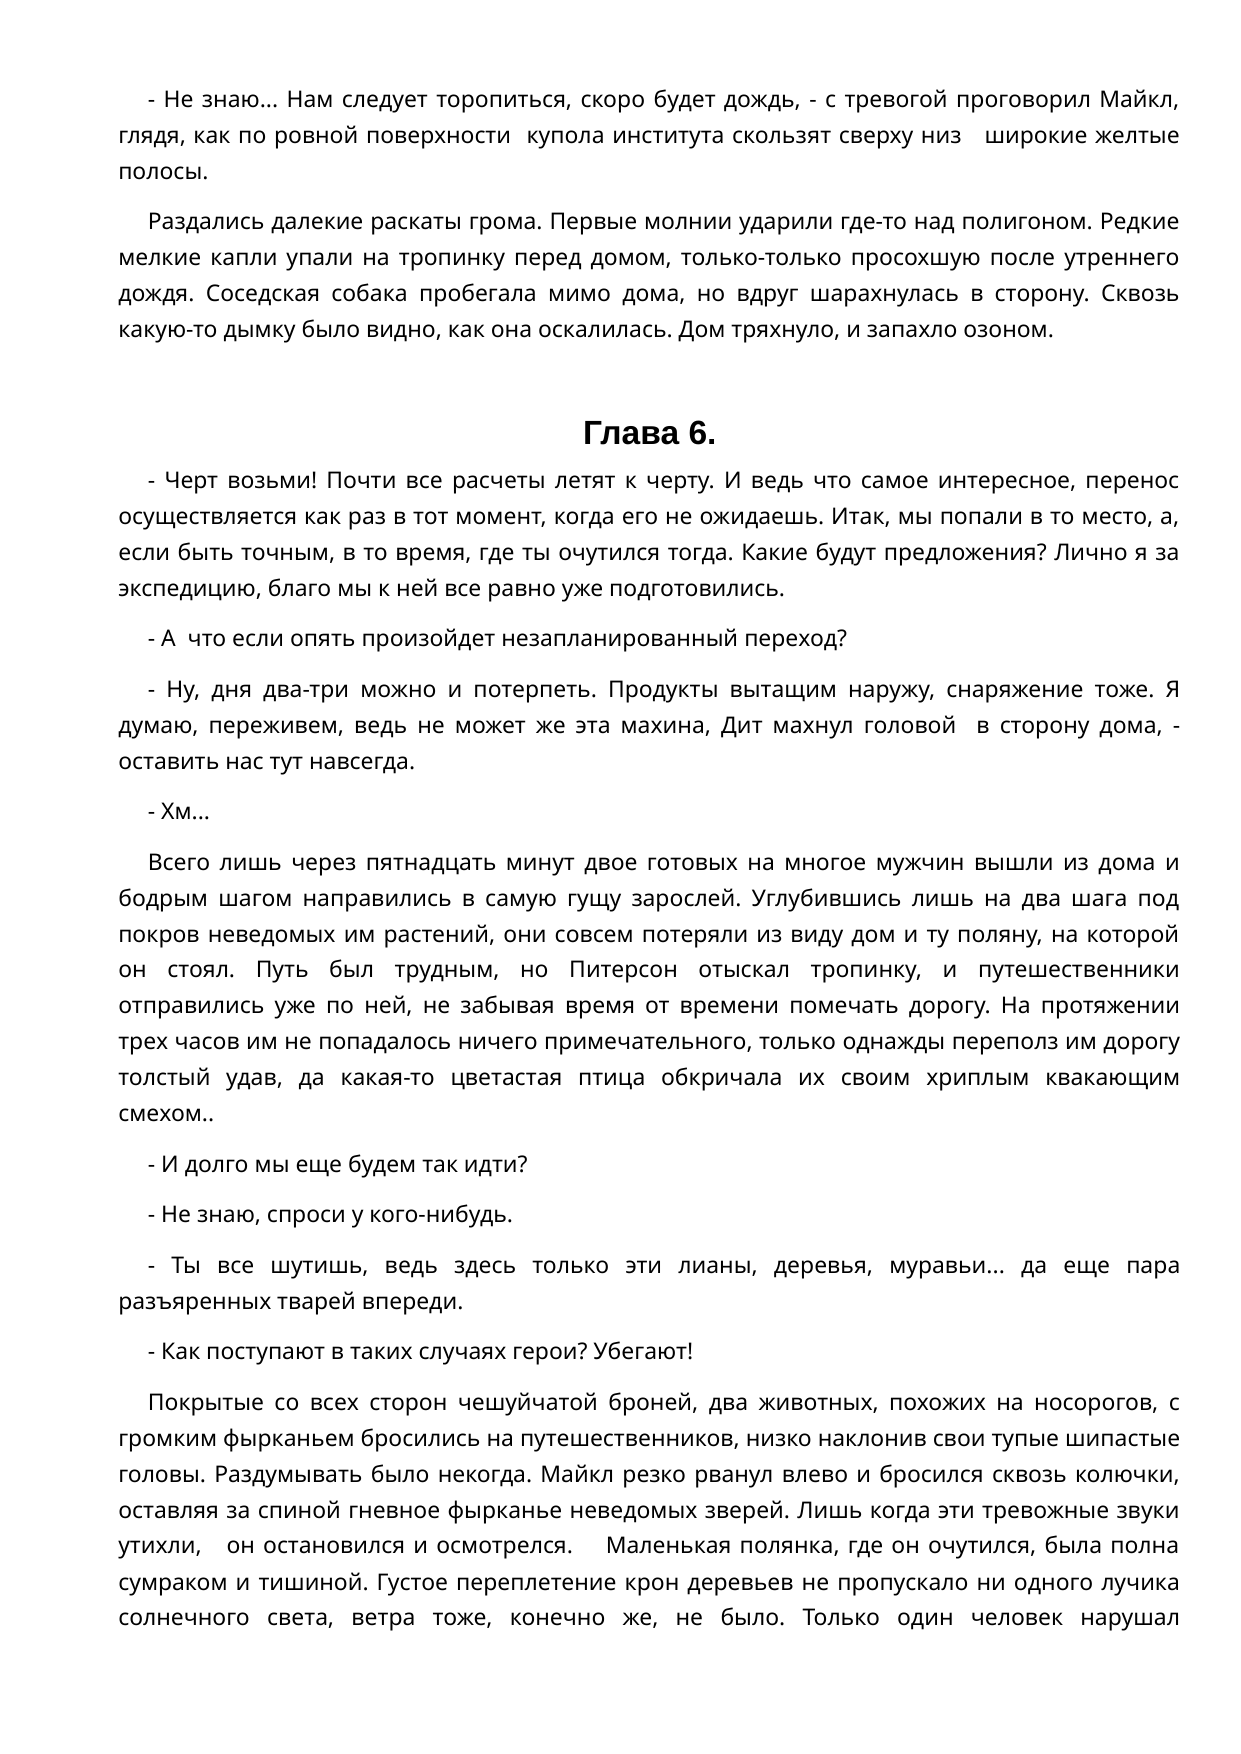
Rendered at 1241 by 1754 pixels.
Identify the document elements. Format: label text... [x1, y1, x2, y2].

text - Ну, дня два-три можно и потерпеть. Продукты вытащим наружу, снаряжение тоже. Я думаю, переживем, ведь не может же эта махина, Дит махнул головой в сторону дома, - оставить нас тут навсегда. [118, 673, 1181, 776]
text - А что если опять произойдет незапланированный переход? [118, 622, 1181, 653]
text Всего лишь через пятнадцать минут двое готовых на многое мужчин вышли из дома и бодрым шагом направились в самую гущу зарослей. Углубившись лишь на два шага под покров неведомых им растений, они совсем потеряли из виду дом и ту поляну, на которой он стоял. Путь был трудным, но Питерсон отыскал тропинку, и путешественники отправились уже по ней, не забывая время от времени помечать дорогу. На протяжении трех часов им не попадалось ничего примечательного, только однажды переполз им дорогу толстый удав, да какая-то цветастая птица обкричала их своим хриплым квакающим смехом.. [118, 846, 1181, 1128]
text - Черт возьми! Почти все расчеты летят к черту. И ведь что самое интересное, перенос осуществляется как раз в тот момент, когда его не ожидаешь. Итак, мы попали в то место, а, если быть точным, в то время, где ты очутился тогда. Какие будут предложения? Лично я за экспедицию, благо мы к ней все равно уже подготовились. [118, 464, 1181, 603]
text - Не знаю, спроси у кого-нибудь. [118, 1198, 1181, 1229]
text - Как поступают в таких случаях герои? Убегают! [118, 1335, 1181, 1366]
text - И долго мы еще будем так идти? [118, 1148, 1181, 1179]
text - Хм... [118, 795, 1181, 826]
text - Ты все шутишь, ведь здесь только эти лианы, деревья, муравьи... да еще пара разъяренных тварей впереди. [118, 1249, 1181, 1316]
text - Не знаю... Нам следует торопиться, скоро будет дождь, - с тревогой проговорил Майкл, глядя, как по ровной поверхности купола института скользят сверху низ широкие желтые полосы. [118, 83, 1181, 186]
text Раздались далекие раскаты грома. Первые молнии ударили где-то над полигоном. Редкие мелкие капли упали на тропинку перед домом, только-только просохшую после утреннего дождя. Соседская собака пробегала мимо дома, но вдруг шарахнулась в сторону. Сквозь какую-то дымку было видно, как она оскалилась. Дом тряхнуло, и запахло озоном. [118, 205, 1181, 344]
text Покрытые со всех сторон чешуйчатой броней, два животных, похожих на носорогов, с громким фырканьем бросились на путешественников, низко наклонив свои тупые шипастые головы. Раздумывать было некогда. Майкл резко рванул влево и бросился сквозь колючки, оставляя за спиной гневное фырканье неведомых зверей. Лишь когда эти тревожные звуки утихли, он остановился и осмотрелся. Маленькая полянка, где он очутился, была полна сумраком и тишиной. Густое переплетение крон деревьев не пропускало ни одного лучика солнечного света, ветра тоже, конечно же, не было. Только один человек нарушал [118, 1386, 1181, 1633]
subtitle Глава 6. [118, 413, 1181, 451]
